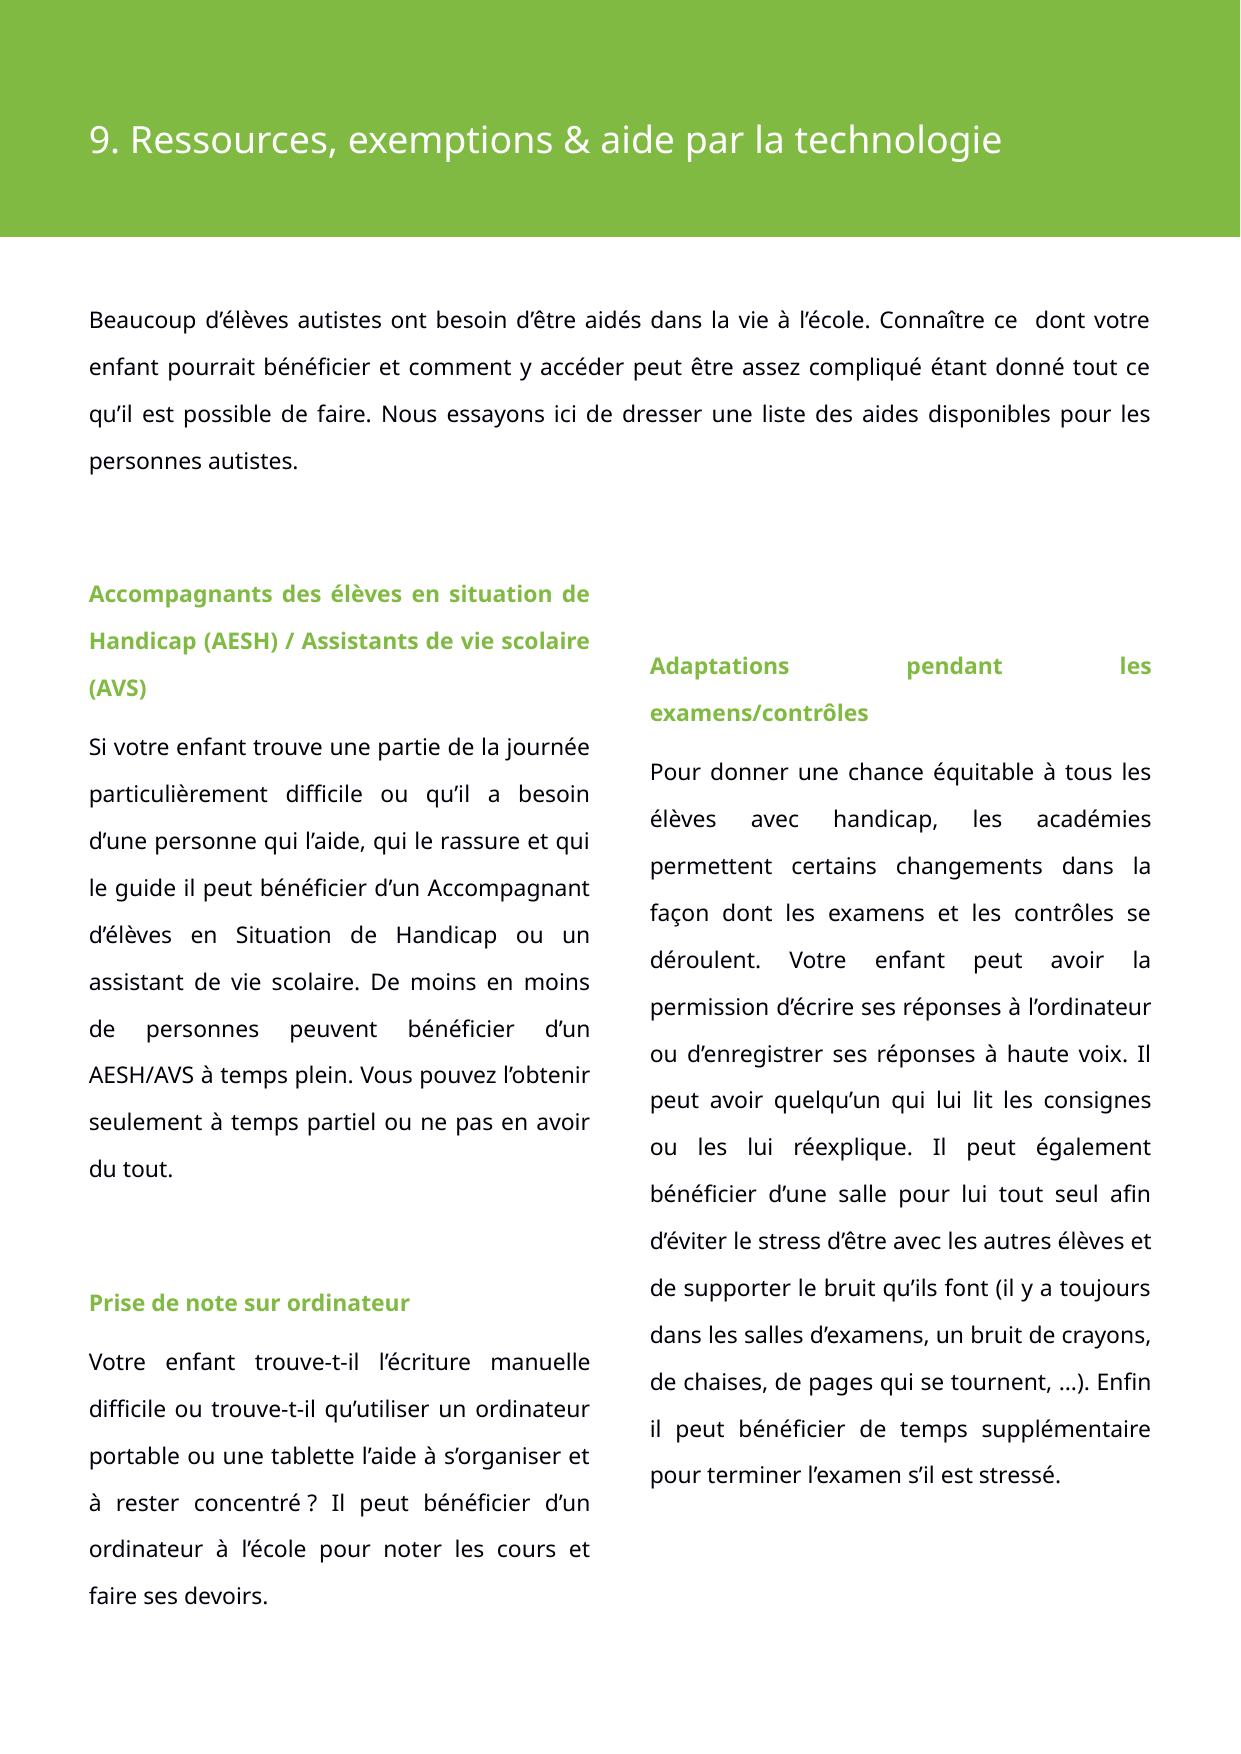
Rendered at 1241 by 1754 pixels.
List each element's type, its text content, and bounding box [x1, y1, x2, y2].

subtitle Accompagnants des élèves en situation de Handicap (AESH) / Assistants de vie scolaire (AVS) [88, 578, 591, 703]
subtitle 9. Ressources, exemptions & aide par la technologie [88, 113, 1152, 164]
subtitle Adaptations pendant les examens/contrôles [649, 650, 1152, 728]
text Beaucoup d’élèves autistes ont besoin d’être aidés dans la vie à l’école. Connaître ce dont votre enfant pourrait bénéficier et comment y accéder peut être assez compliqué étant donné tout ce qu’il est possible de faire. Nous essayons ici de dresser une liste des aides disponibles pour les personnes autistes. [88, 304, 1152, 476]
text Pour donner une chance équitable à tous les élèves avec handicap, les académies permettent certains changements dans la façon dont les examens et les contrôles se déroulent. Votre enfant peut avoir la permission d’écrire ses réponses à l’ordinateur ou d’enregistrer ses réponses à haute voix. Il peut avoir quelqu’un qui lui lit les consignes ou les lui réexplique. Il peut également bénéficier d’une salle pour lui tout seul afin d’éviter le stress d’être avec les autres élèves et de supporter le bruit qu’ils font (il y a toujours dans les salles d’examens, un bruit de crayons, de chaises, de pages qui se tournent, …). Enfin il peut bénéficier de temps supplémentaire pour terminer l’examen s’il est stressé. [649, 756, 1152, 1491]
text Votre enfant trouve-t-il l’écriture manuelle difficile ou trouve-t-il qu’utiliser un ordinateur portable ou une tablette l’aide à s’organiser et à rester concentré ? Il peut bénéficier d’un ordinateur à l’école pour noter les cours et faire ses devoirs. [88, 1346, 591, 1611]
text Si votre enfant trouve une partie de la journée particulièrement difficile ou qu’il a besoin d’une personne qui l’aide, qui le rassure et qui le guide il peut bénéficier d’un Accompagnant d’élèves en Situation de Handicap ou un assistant de vie scolaire. De moins en moins de personnes peuvent bénéficier d’un AESH/AVS à temps plein. Vous pouvez l’obtenir seulement à temps partiel ou ne pas en avoir du tout. [88, 731, 591, 1184]
subtitle Prise de note sur ordinateur [88, 1286, 591, 1318]
